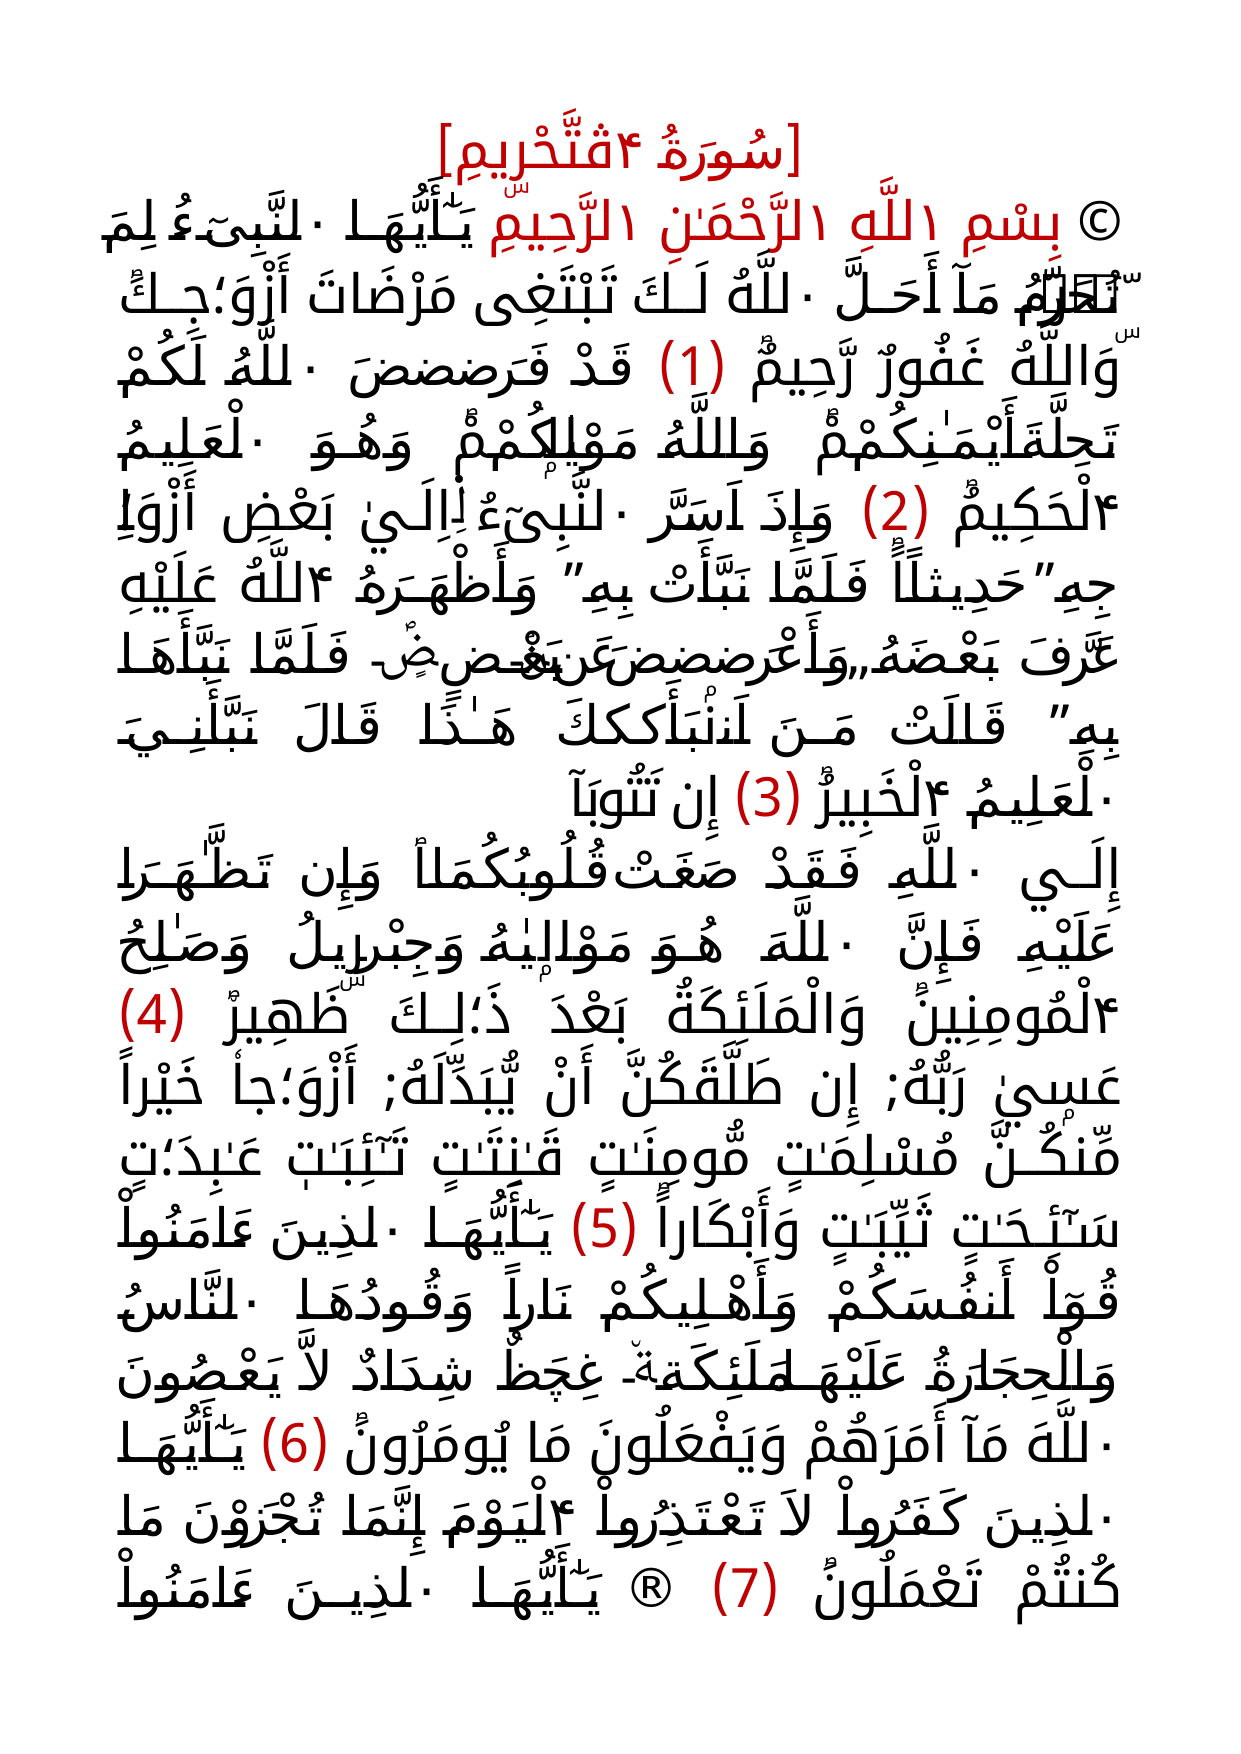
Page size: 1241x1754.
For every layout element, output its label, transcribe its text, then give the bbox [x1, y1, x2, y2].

text إِلَــي ۰للَّهِ فَقَدْ صَغَتْ قُلُوبُكُمَاؐ وَإِن تَظَّـٰهَرَا عَلَيْهِ فَإِنَّ ۰للَّهَ هُوَ مَوْلۭيٰهُ وَجِبْرۣيلُ وَصَـٰلِحُ ۴لْمُومِنِينَؐ وَالْمَلَئِكَةُ بَعْدَ ذَ؛لِــكَ ظَهِير٘ؐ (4) عَسۭيٰ رَبُّهُ; إِن طَلَّقَكُنَّ أَنْ يُّبَدِّلَهُ; أَزْوَ؛جاٗ خَيْراً مِّنكُــنَّ مُسْلِمَـٰتٍ مُّومِنَـٰتٍ قَـٰنِتَـٰتٍ تَـٰٓئِبَـٰتٖ عَـٰبِدَ؛تٍ سَـٰٓئِـحَـٰتٍ ثَيِّبَـٰتٍ وَأَبْكَاراًؐ (5) يَـٰٓأَيُّهَا ۰لذِينَ ءَامَنُواْ قُوٓاْ أَنفُسَكُمْ وَأَهْلِيكُمْ نَاراً وَقُودُهَا ۰لنَّاسُ وَالْحِجَارَةُ عَلَيْهَا مَلَئِكَة٘ غِچَظٌ شِدَادٌ لاَّ يَعْصُونَ ۰للَّهَ مَآ أَمَرَهُمْ وَيَفْعَلُونَ مَا يُومَرُونَؐ (6) يَـٰٓأَيُّهَا ۰لذِينَ كَفَرُواْ لاَ تَعْتَذِرُواْ ۴لْيَوْمَ إِنَّمَا تُجْزَوْنَ مَا كُنتُمْ تَعْمَلُونَؐ (7) ® يَـٰٓأَيُّهَا ۰لذِيــنَ ءَامَنُواْ تُوبُوٓاْ إِلَــي ۰للَّهِ تَوْبَةً نَّصُوحاٗ عَسۭيٰ رَبُّكُمُ; أَنْ يُّكَفِّرَ عَنكُمْ سَيِّـَٔاتِكُمْ وَيُدْخِلَكُمْ جَنَّـٰتٍ تَجْرۣى مِــن تَحْتِهَا ۰لاَنْهَـٰرُ يَوْمَ لاَ يُخْزۣى ۱للَّهُ ۴لنَّبِىٓءَ وَالذِيــنَ ءَامَنُواْ مَعَهُ, نُورُهُمْ يَسْعۭيٰ بَيْنَ أَيْدِيهِمْ وَبِأَيْمَـٰنِهِمْؐ يَقُولُونَ رَبَّنَآ أَتْمِمْ لَنَا نُورَنَا وَاغْفِرْ لَنَآؐ إِنَّــكَ عَلَــيٰ كُلِّ شَيْءٍ قَدِيرٌؐ (8) يَـٰٓأَيُّهَا‏ ۰لنَّبِىٓءُ جَـٰهِدِ ۱لْكُفَّارَ وَالْمُنَـٰفِقِينَ وَاغْلُظْ عَلَيْهِمْؐ وَمَأْوۭيٰهُمْ جَهَنَّمُؐ وَبِيــسَ ۰لْمَصِيرُؐ (9) ضَرَبَ ۰للَّهُ مَثَلًا لِّلذِيــنَ كَفَرُواْ èمْرَأَتَ نُوحٍ وَامْرَأَتَ لُوطٍؐ كَانَتَا تَحْتَ عَبْدَيْـنِ مِنْ عِبَادِنَا صَالِحَيْــنۣ فَخَانَتَـٰهُمَا فَلَمْ يُغْنِيَا عَنْهُمَا مِــنَ ۰للَّهِ شَيْـٔاًؐ وَقِيــلَ ۸دْخُلاَ ۰لنَّارَ مَعَ ۰لدَّ؛خِلِينَؐ (10) وَضَرَبَ ۰للَّهُ مَثَلًا لِّلذِيــنَ ءَامَنُواْ èمْرَأَتَ فِرْعَوْنَ إِذْ قَالَتْ رَبِّ 'بْـنِ لِى عِندَكككَ بَيْتاً فِى ۱لْجَنَّةِ وَنَجِّنِى مِن فِرْعَوْنَ وَعَمَلِهِ” وَنَجِّنِى مِــنَ ۰لْقَوْمِ ۱لظَّـٰلِمِينَؐ (11) وَمَرْيَمَ "بْنَتَ عِمْرَ؛نَ ۰لتِىٓ أَحْصَنَتْ فَرْجَهَا فَنَفَخْنَا فِيهِ مِن رُّوحِنَا وَصَدَّقَتْ بِكَلِمَـٰتِ رَبِّهَا وَكِتَـٰبِهِ” وَكَانَتْ مِــنَ ۰لْقَـٰنِتِينَ (12) [118, 838, 1122, 1629]
subtitle [سُورَةُ ۴ڤتَّحْرۣيمِ] [118, 118, 1122, 191]
text © بِسْمِ ۱للَّهِ ۱لرَّحْمَـٰنِ ۱لرَّحِيمِ يَـٰٓأَيُّهَا‏ ۰لنَّبِىٓءُ لِمَ تُحَرّۣمُ مَآ أَحَــلَّ ۰للَّهُ لَــكَ تَبْتَغِى مَرْضَاتَ أَزْوَ؛جِــكَؐ وَاللَّهُ غَفُورٌ رَّحِيمٌؐ (1) قَدْ فَرَضضضَ ۰للَّهُ لَكُمْ تَحِلَّةَ أَيْمَـٰنِكُمْؐ وَاللَّهُ مَوْلۭيٰكُمْؐ وَهُوَ ۰لْعَلِيمُ ۴لْحَكِيمُؐ (2) وَإِذَ اَسَرَّ‏ ۰لنَّبِىٓءُ اِ۬لَـيٰ بَعْضِ أَزْوَ؛جِهِ” حَدِيثاًؐ فَلَمَّا نَبَّأَتْ بِهِ” وَأَظْهَرَهُ ۴للَّهُ عَلَيْهِ عَرَّفَ بَعْضَهُ„ وَأَعْرَضضضَ عَنۢ بَعْـضٍؐ فَلَمَّا نَبَّأَهَا بِهِ” قَالَتْ مَــنَ اَنۢبَأَكككَ هَـٰذَا قَالَ نَبَّأَنِــيَ ۰لْعَلِيمُ ۴لْخَبِيرُؐ (3) إِن تَتُوبَآ [118, 191, 1122, 838]
